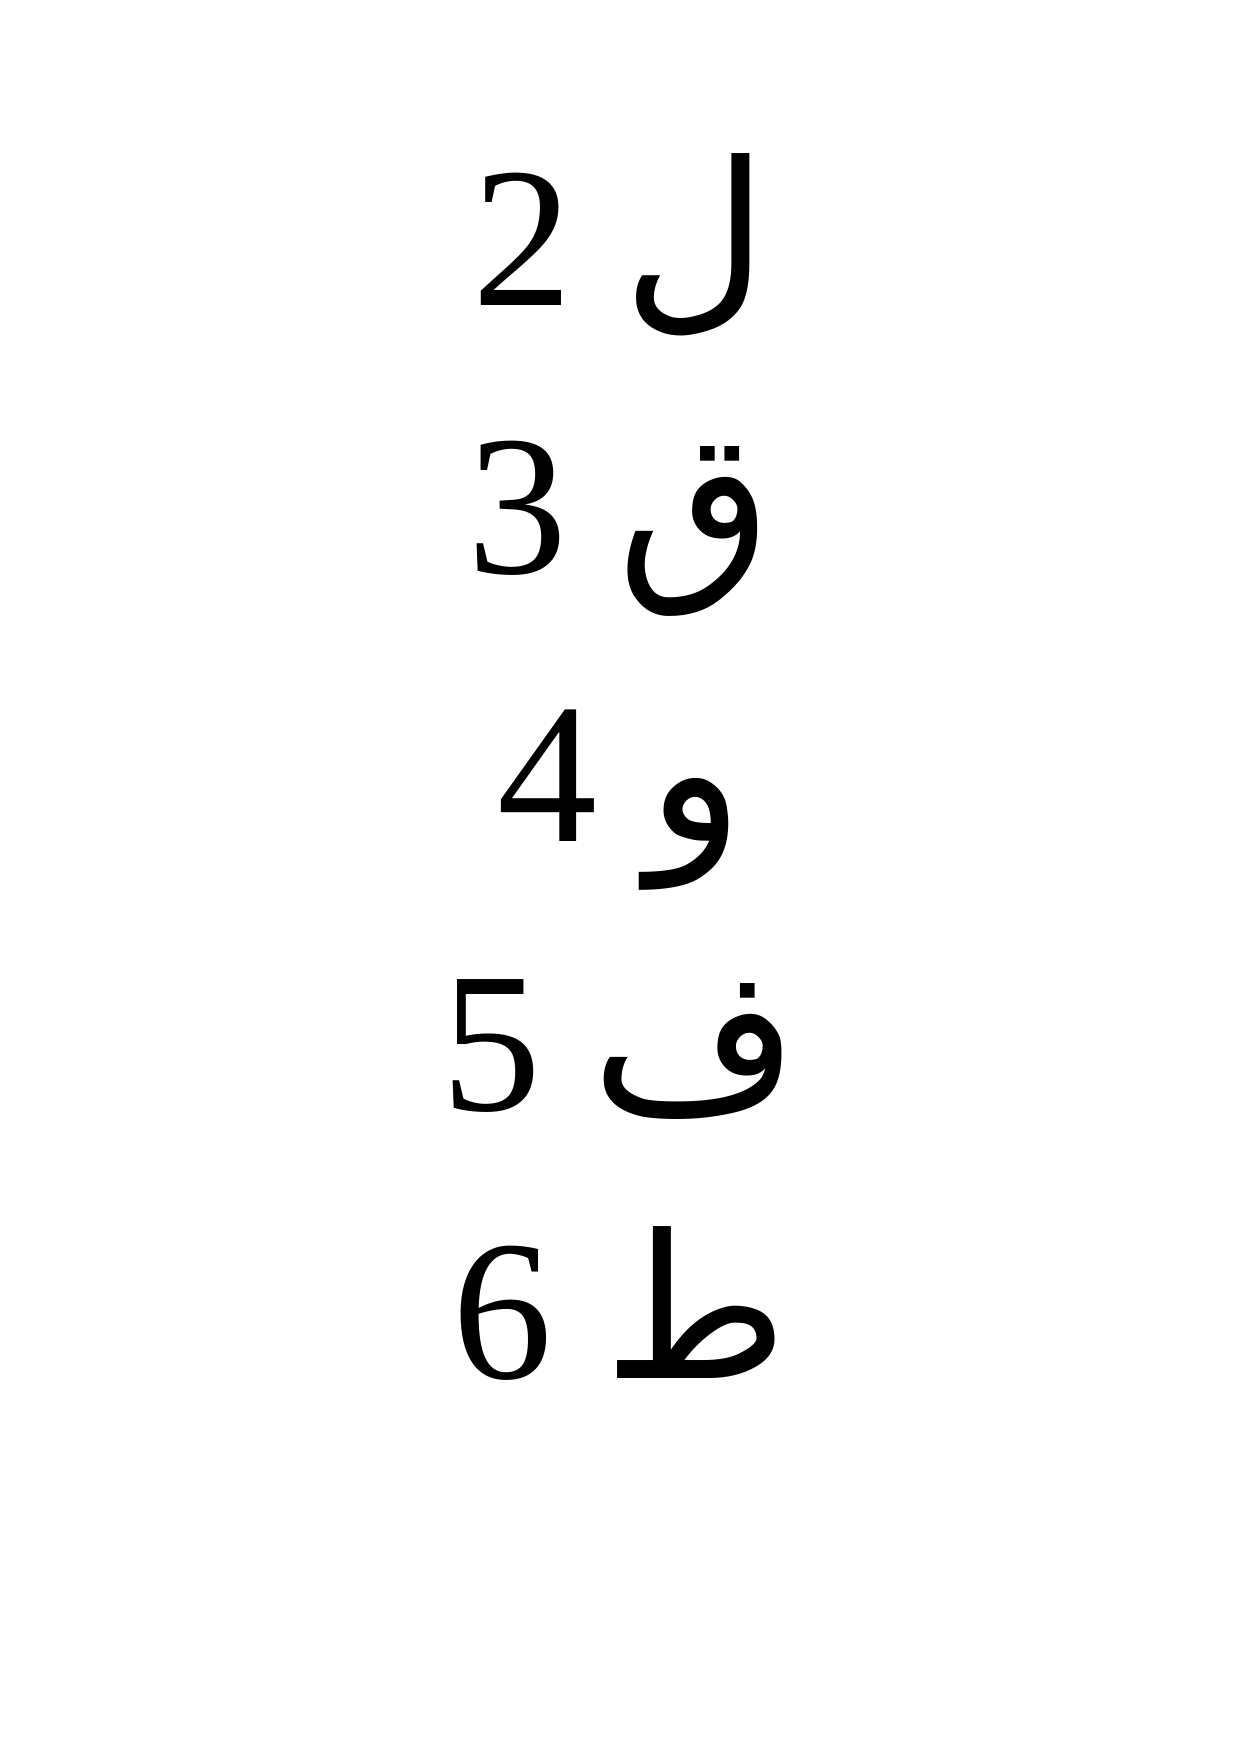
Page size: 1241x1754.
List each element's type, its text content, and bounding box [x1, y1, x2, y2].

text 4 و [118, 655, 1122, 923]
text 2 ل [118, 118, 1122, 387]
text 5 ف [118, 923, 1122, 1192]
text 6 ط [118, 1192, 1122, 1460]
text 3 ق [118, 387, 1122, 655]
